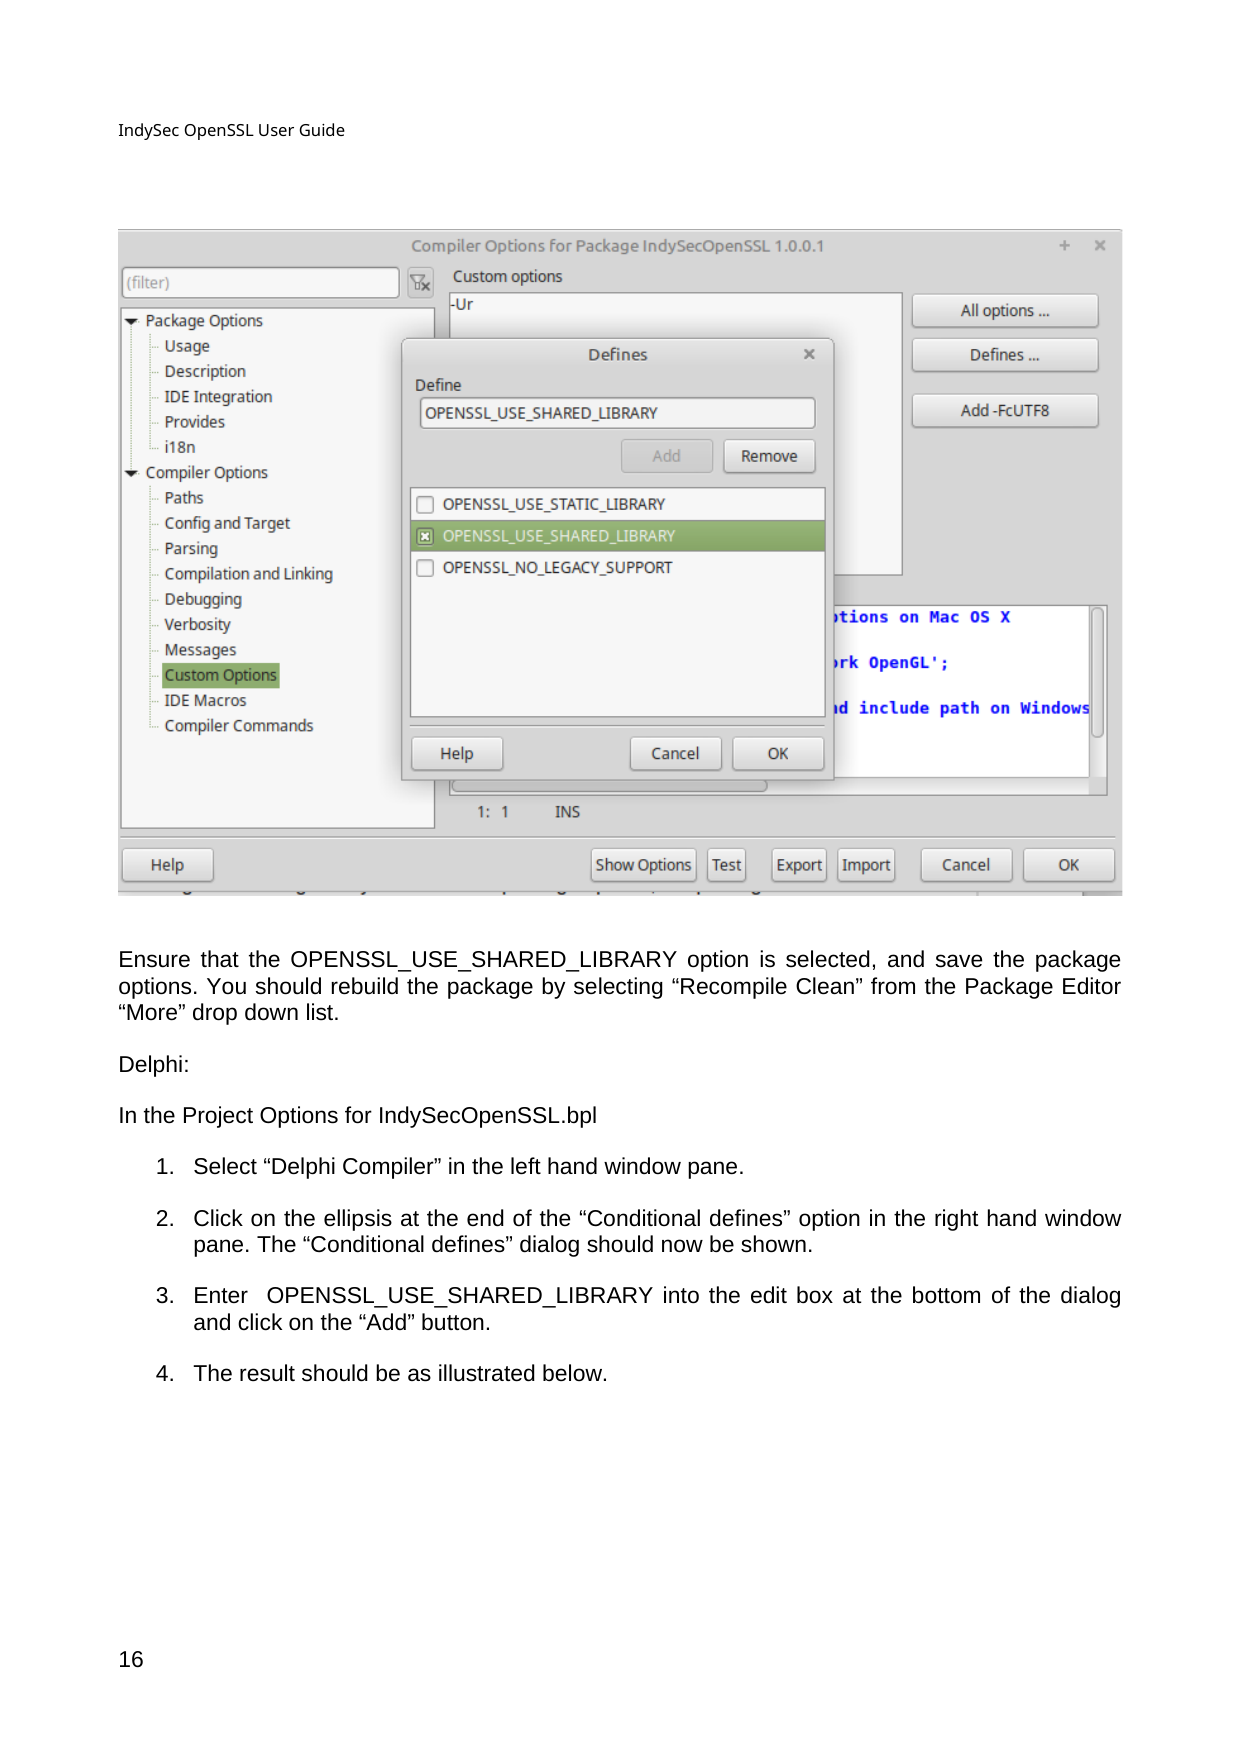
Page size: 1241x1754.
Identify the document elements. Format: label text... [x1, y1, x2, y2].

picture [118, 229, 1123, 896]
list Select “Delphi Compiler” in the left hand window pane. [156, 1153, 1122, 1179]
text Delphi: [118, 1051, 1122, 1077]
list Enter OPENSSL_USE_SHARED_LIBRARY into the edit box at the bottom of the dialog and click on the “Add” button. [156, 1282, 1122, 1335]
list Click on the ellipsis at the end of the “Conditional defines” option in the right hand window pane. The “Conditional defines” dialog should now be shown. [156, 1204, 1122, 1257]
list The result should be as illustrated below. [156, 1360, 1122, 1386]
text Ensure that the OPENSSL_USE_SHARED_LIBRARY option is selected, and save the package options. You should rebuild the package by selecting “Recompile Clean” from the Package Editor “More” drop down list. [118, 946, 1122, 1026]
text In the Project Options for IndySecOpenSSL.bpl [118, 1102, 1122, 1128]
